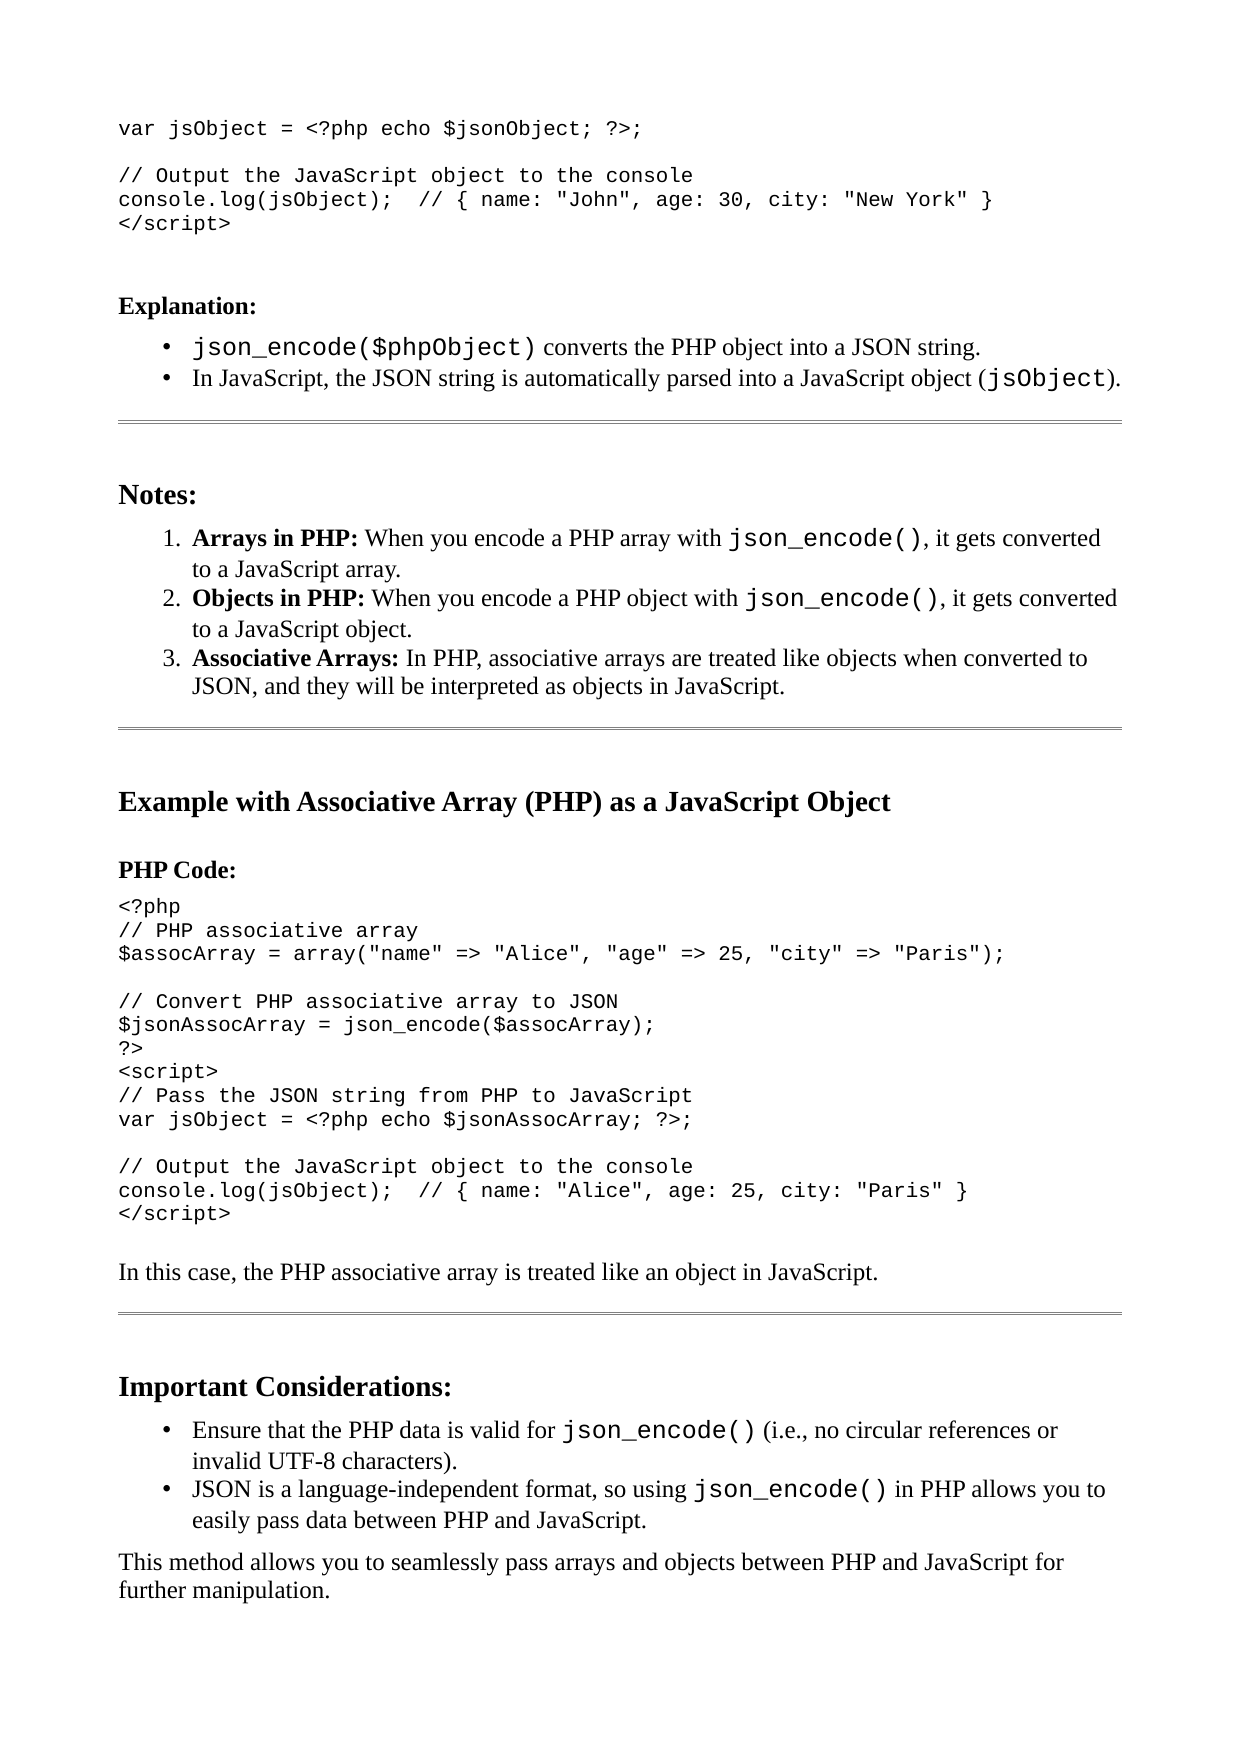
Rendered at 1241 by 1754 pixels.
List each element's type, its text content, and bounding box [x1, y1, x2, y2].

text console.log(jsObject); // { name: "Alice", age: 25, city: "Paris" } [118, 1180, 1122, 1203]
text ?> [118, 1038, 1122, 1062]
text <?php [118, 896, 1122, 920]
list JSON is a language-independent format, so using json_encode() in PHP allows you to easily pass data between PHP and JavaScript. [162, 1474, 1122, 1534]
subtitle Example with Associative Array (PHP) as a JavaScript Object [118, 784, 1122, 817]
subtitle Important Considerations: [118, 1369, 1122, 1402]
text $assocArray = array("name" => "Alice", "age" => 25, "city" => "Paris"); [118, 943, 1122, 967]
list Objects in PHP: When you encode a PHP object with json_encode(), it gets converted to a JavaScript object. [162, 583, 1122, 643]
text $jsonAssocArray = json_encode($assocArray); [118, 1014, 1122, 1038]
text var jsObject = <?php echo $jsonObject; ?>; [118, 118, 1122, 142]
text // PHP associative array [118, 920, 1122, 943]
text </script> [118, 213, 1122, 236]
list Ensure that the PHP data is valid for json_encode() (i.e., no circular references or invalid UTF-8 characters). [162, 1415, 1122, 1474]
text // Output the JavaScript object to the console [118, 165, 1122, 189]
text // Output the JavaScript object to the console [118, 1156, 1122, 1180]
text // Pass the JSON string from PHP to JavaScript [118, 1085, 1122, 1109]
text In this case, the PHP associative array is treated like an object in JavaScript. [118, 1257, 1122, 1285]
subtitle PHP Code: [118, 855, 1122, 883]
list Associative Arrays: In PHP, associative arrays are treated like objects when converted to JSON, and they will be interpreted as objects in JavaScript. [162, 643, 1122, 700]
subtitle Notes: [118, 477, 1122, 511]
list json_encode($phpObject) converts the PHP object into a JSON string. [162, 332, 1122, 363]
text </script> [118, 1203, 1122, 1227]
text var jsObject = <?php echo $jsonAssocArray; ?>; [118, 1109, 1122, 1132]
subtitle Explanation: [118, 291, 1122, 319]
text console.log(jsObject); // { name: "John", age: 30, city: "New York" } [118, 189, 1122, 213]
text // Convert PHP associative array to JSON [118, 991, 1122, 1014]
list In JavaScript, the JSON string is automatically parsed into a JavaScript object (jsObject). [162, 363, 1122, 394]
text This method allows you to seamlessly pass arrays and objects between PHP and JavaScript for further manipulation. [118, 1547, 1122, 1604]
text <script> [118, 1062, 1122, 1085]
list Arrays in PHP: When you encode a PHP array with json_encode(), it gets converted to a JavaScript array. [162, 523, 1122, 583]
